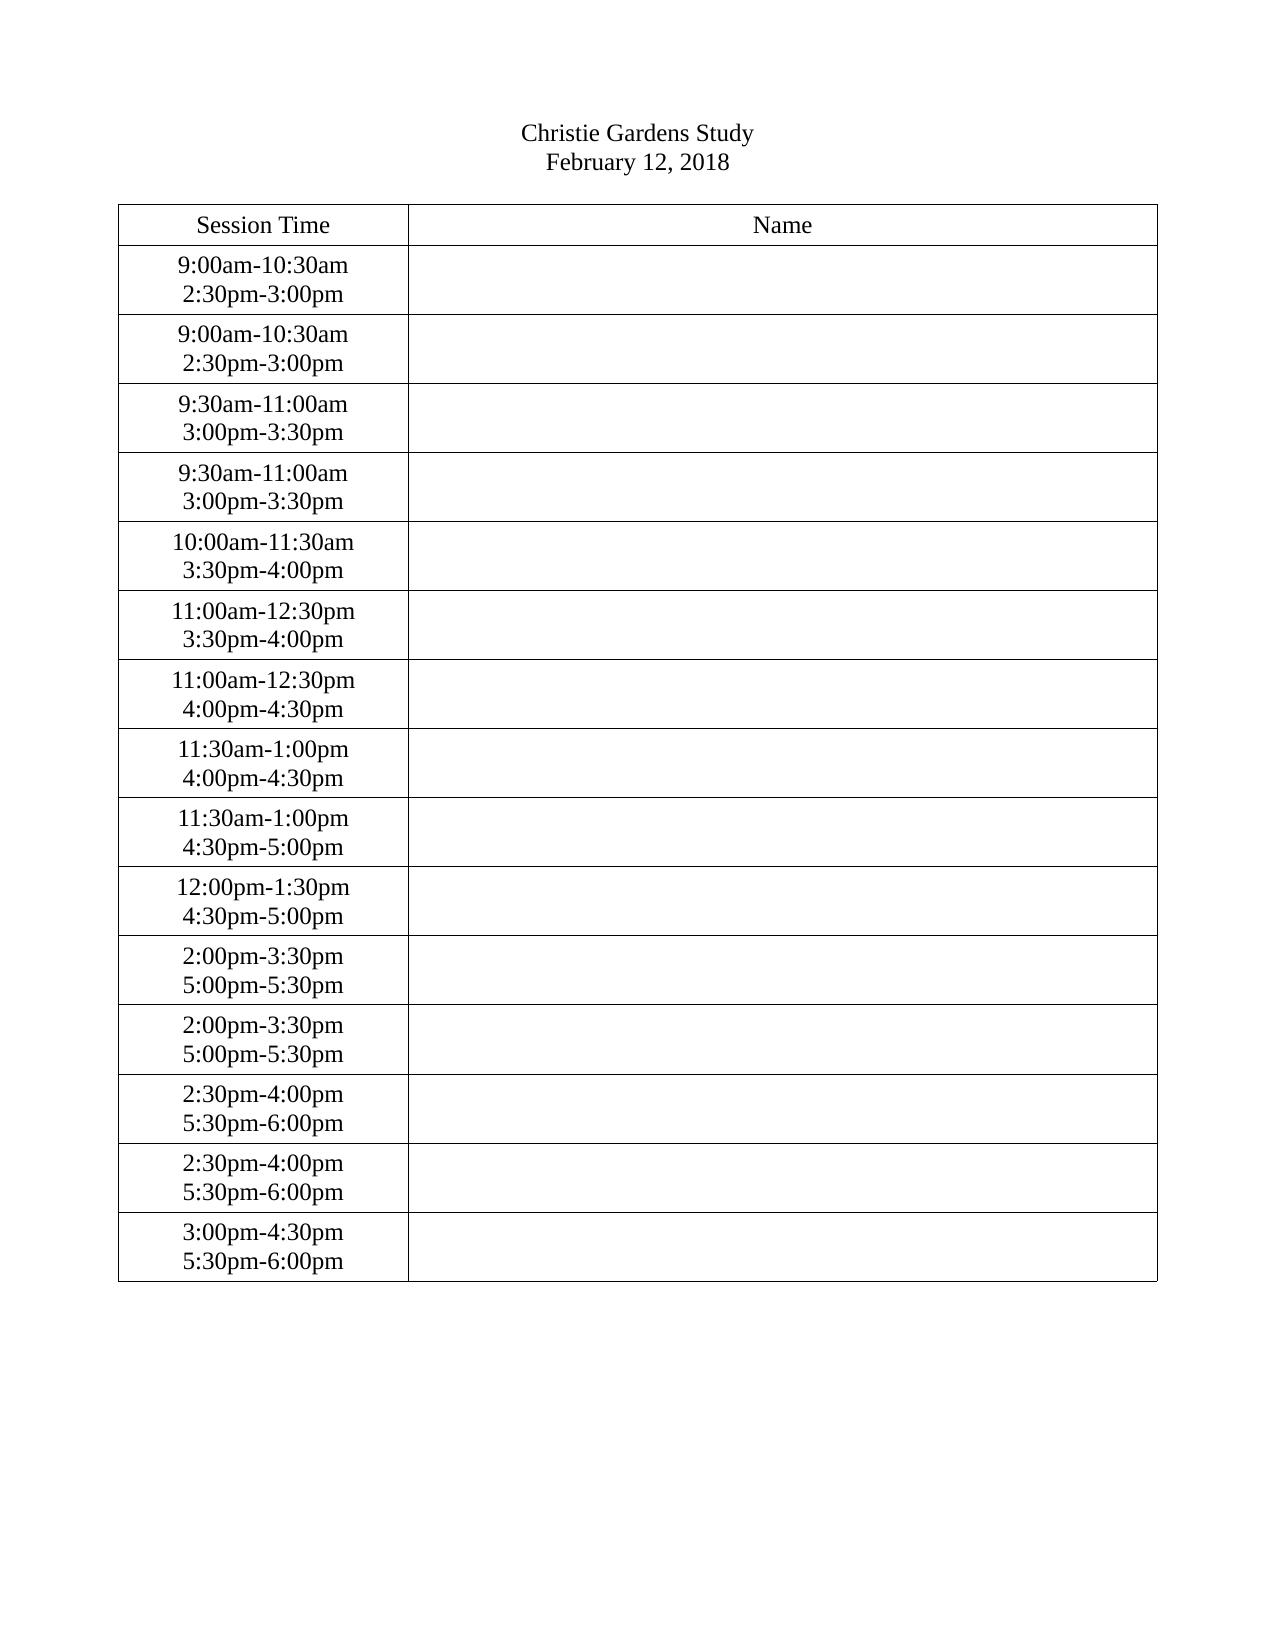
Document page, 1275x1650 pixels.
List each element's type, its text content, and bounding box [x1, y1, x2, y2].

table_cell 10:00am-11:30am 3:30pm-4:00pm [119, 522, 408, 590]
table_cell [409, 1005, 1157, 1073]
table_cell [409, 246, 1157, 314]
table_cell [409, 522, 1157, 590]
table_cell [409, 453, 1157, 521]
table_cell [409, 591, 1157, 659]
table_cell 9:30am-11:00am 3:00pm-3:30pm [119, 453, 408, 521]
table_cell [409, 384, 1157, 452]
table_cell [409, 1213, 1157, 1281]
table_cell 2:30pm-4:00pm 5:30pm-6:00pm [119, 1144, 408, 1212]
table_cell 2:00pm-3:30pm 5:00pm-5:30pm [119, 936, 408, 1004]
table_cell [409, 315, 1157, 383]
table_cell 11:30am-1:00pm 4:30pm-5:00pm [119, 798, 408, 866]
table_cell 2:30pm-4:00pm 5:30pm-6:00pm [119, 1075, 408, 1142]
table_cell 11:00am-12:30pm 3:30pm-4:00pm [119, 591, 408, 659]
table_cell [409, 798, 1157, 866]
table_cell [409, 867, 1157, 935]
table_cell 2:00pm-3:30pm 5:00pm-5:30pm [119, 1005, 408, 1073]
text Christie Gardens Study [118, 118, 1157, 147]
table_cell 12:00pm-1:30pm 4:30pm-5:00pm [119, 867, 408, 935]
table_cell 11:00am-12:30pm 4:00pm-4:30pm [119, 660, 408, 728]
table_cell [409, 729, 1157, 797]
table_cell [409, 1144, 1157, 1212]
text February 12, 2018 [118, 147, 1157, 176]
table_header Session Time [119, 205, 408, 245]
table_cell 9:00am-10:30am 2:30pm-3:00pm [119, 246, 408, 314]
table_cell 3:00pm-4:30pm 5:30pm-6:00pm [119, 1213, 408, 1281]
table_cell 9:00am-10:30am 2:30pm-3:00pm [119, 315, 408, 383]
table_cell [409, 936, 1157, 1004]
table_cell [409, 660, 1157, 728]
table_cell [409, 1075, 1157, 1142]
table_cell 9:30am-11:00am 3:00pm-3:30pm [119, 384, 408, 452]
table_header Name [409, 205, 1157, 245]
table_cell 11:30am-1:00pm 4:00pm-4:30pm [119, 729, 408, 797]
